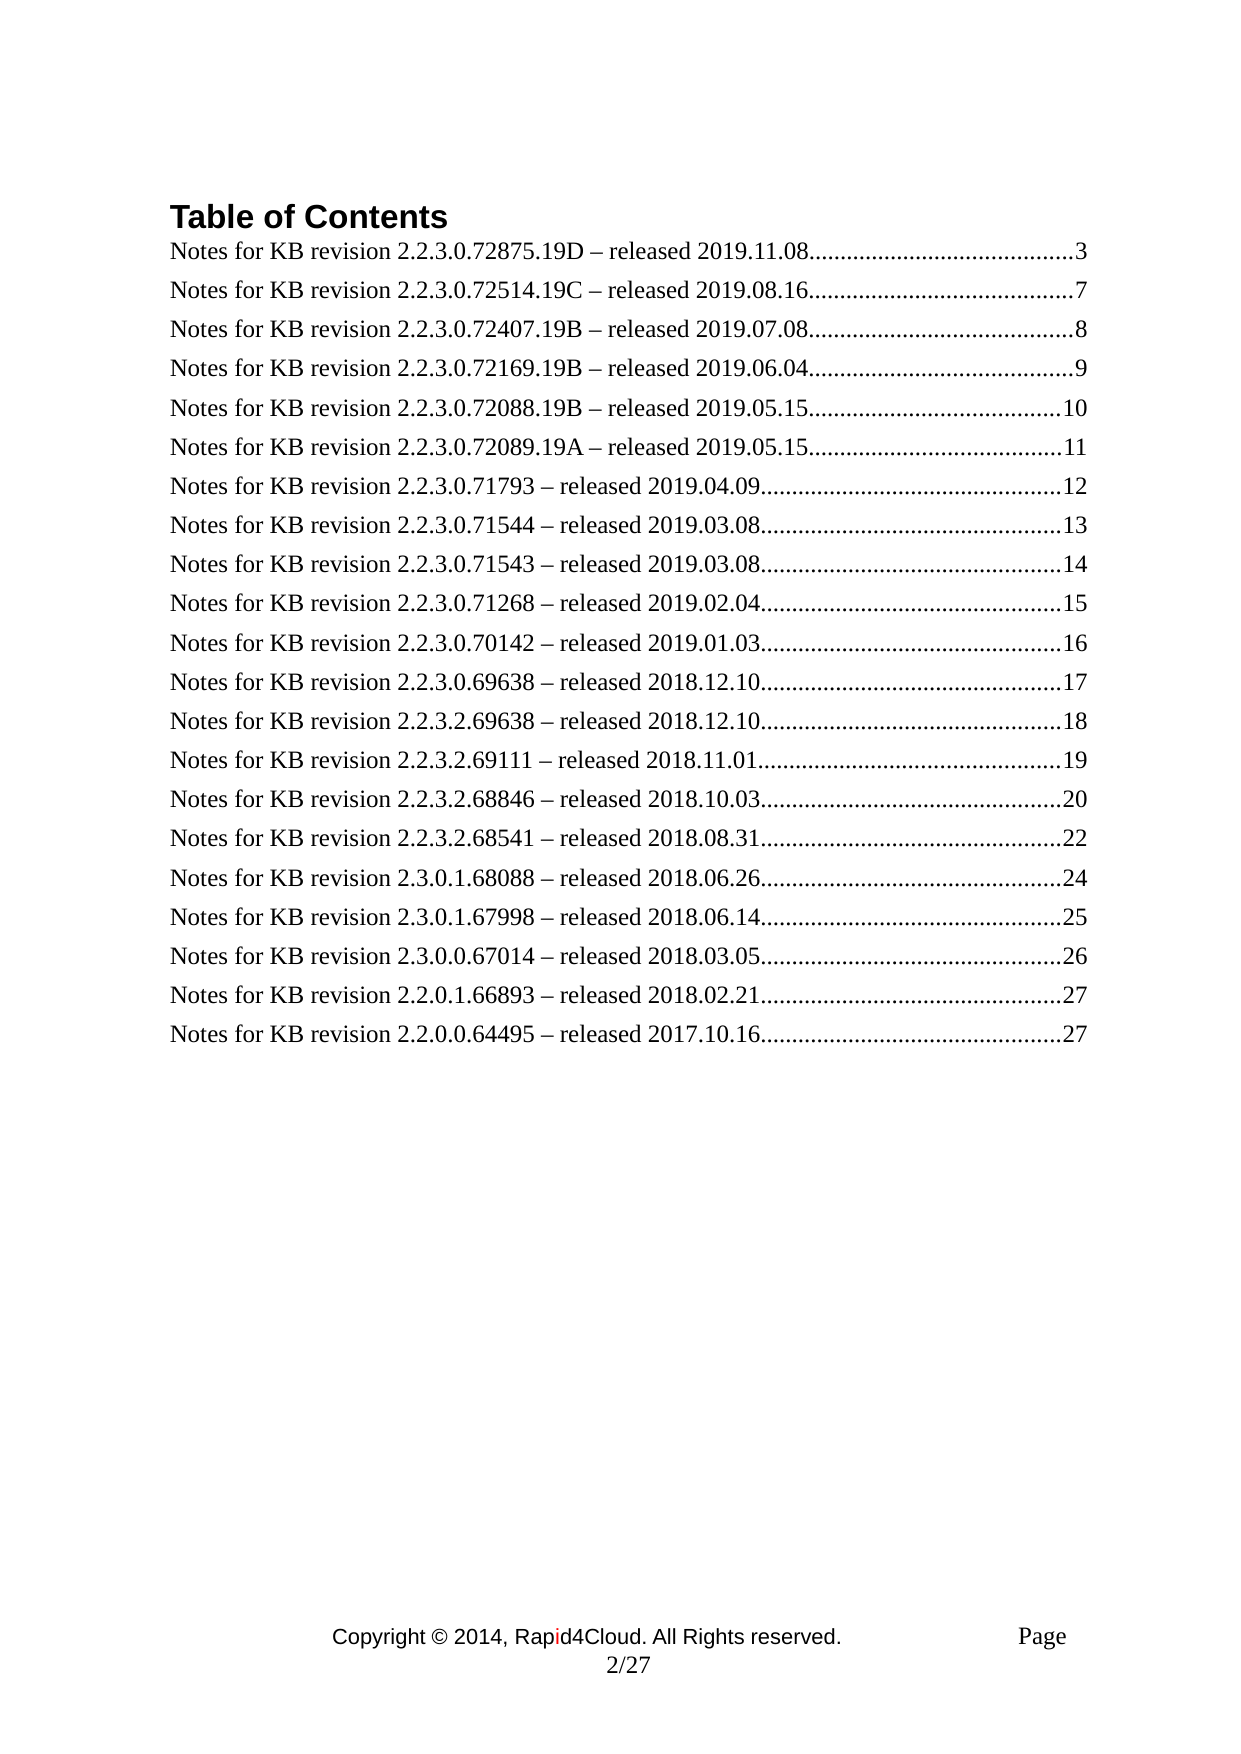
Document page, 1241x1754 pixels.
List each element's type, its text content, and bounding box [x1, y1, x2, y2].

text Notes for KB revision 2.2.3.0.71544 – released 2019.03.08 13 [169, 510, 1087, 539]
text Notes for KB revision 2.2.3.0.72089.19A – released 2019.05.15 11 [169, 432, 1087, 461]
text Notes for KB revision 2.2.3.2.68846 – released 2018.10.03 20 [169, 784, 1087, 813]
text Notes for KB revision 2.3.0.1.68088 – released 2018.06.26 24 [169, 863, 1087, 891]
text Notes for KB revision 2.2.3.0.70142 – released 2019.01.03 16 [169, 628, 1087, 656]
text Notes for KB revision 2.2.3.2.68541 – released 2018.08.31 22 [169, 823, 1087, 852]
text Notes for KB revision 2.2.3.0.71543 – released 2019.03.08 14 [169, 549, 1087, 578]
text Notes for KB revision 2.2.3.0.72088.19B – released 2019.05.15 10 [169, 393, 1087, 421]
text Notes for KB revision 2.2.0.0.64495 – released 2017.10.16 27 [169, 1019, 1087, 1048]
subtitle Table of Contents [169, 197, 1087, 236]
text Notes for KB revision 2.2.3.0.69638 – released 2018.12.10 17 [169, 667, 1087, 696]
text Notes for KB revision 2.3.0.0.67014 – released 2018.03.05 26 [169, 941, 1087, 970]
text Notes for KB revision 2.2.0.1.66893 – released 2018.02.21 27 [169, 980, 1087, 1009]
text Notes for KB revision 2.2.3.0.72514.19C – released 2019.08.16 7 [169, 275, 1087, 304]
text Notes for KB revision 2.2.3.0.72875.19D – released 2019.11.08 3 [169, 236, 1087, 265]
text Notes for KB revision 2.2.3.0.71268 – released 2019.02.04 15 [169, 588, 1087, 617]
text Notes for KB revision 2.3.0.1.67998 – released 2018.06.14 25 [169, 902, 1087, 931]
text Notes for KB revision 2.2.3.0.72169.19B – released 2019.06.04 9 [169, 353, 1087, 382]
text Notes for KB revision 2.2.3.0.72407.19B – released 2019.07.08 8 [169, 314, 1087, 343]
text Notes for KB revision 2.2.3.0.71793 – released 2019.04.09 12 [169, 471, 1087, 500]
text Notes for KB revision 2.2.3.2.69638 – released 2018.12.10 18 [169, 706, 1087, 735]
text Notes for KB revision 2.2.3.2.69111 – released 2018.11.01 19 [169, 745, 1087, 774]
